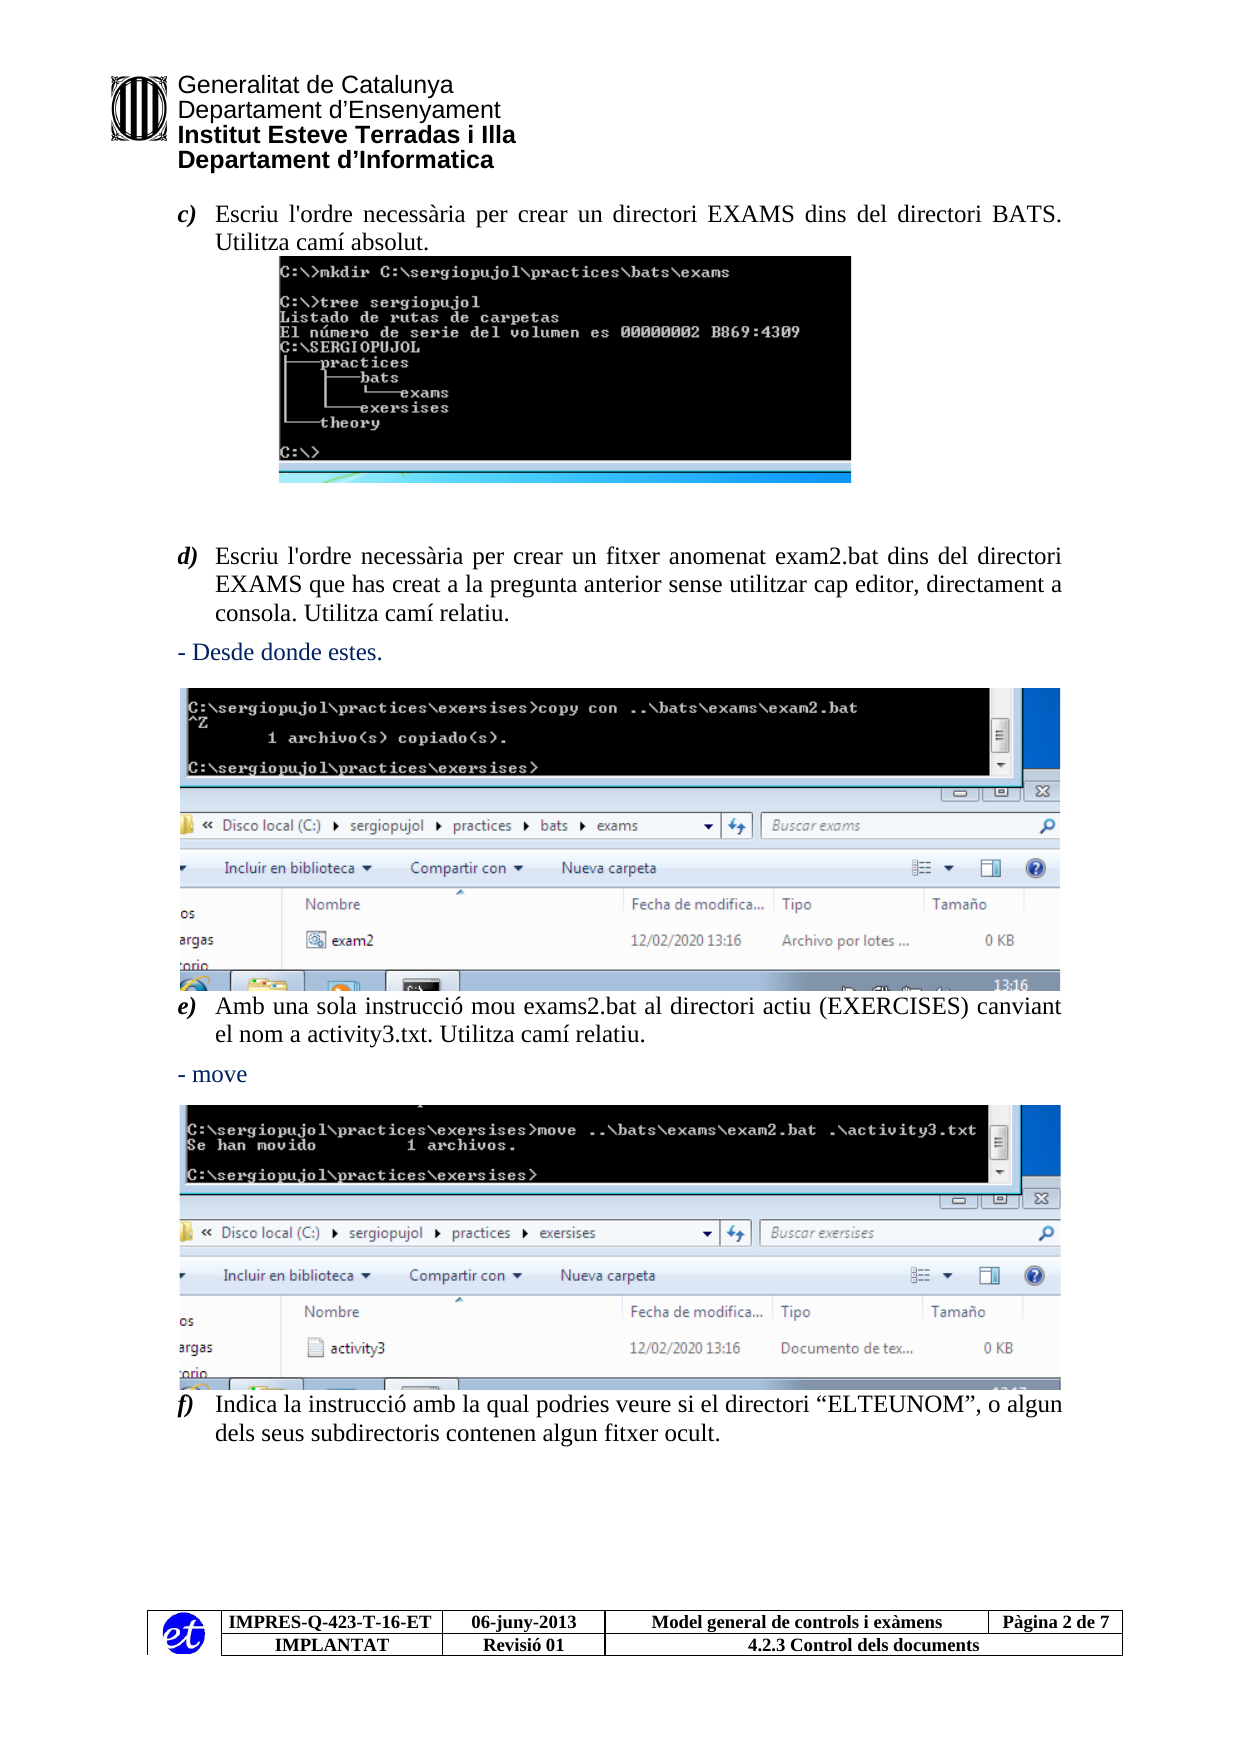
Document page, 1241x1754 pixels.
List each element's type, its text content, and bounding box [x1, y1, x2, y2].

picture [162, 1611, 206, 1654]
list Amb una sola instrucció mou exams2.bat al directori actiu (EXERCISES) canviant el nom a activity3.txt. Utilitza camí relatiu. [177, 677, 1063, 1048]
list Escriu l'ordre necessària per crear un fitxer anomenat exam2.bat dins del directori EXAMS que has creat a la pregunta anterior sense utilitzar cap editor, directament a consola. Utilitza camí relatiu. [177, 541, 1063, 627]
text - move [177, 1059, 1063, 1087]
picture [111, 76, 167, 141]
list Indica la instrucció amb la qual podries veure si el directori “ELTEUNOM”, o algun dels seus subdirectoris contenen algun fitxer ocult. [177, 1098, 1063, 1447]
picture [278, 256, 852, 483]
text - Desde donde estes. [177, 637, 1063, 666]
list Escriu l'ordre necessària per crear un directori EXAMS dins del directori BATS. Utilitza camí absolut. [177, 199, 1063, 256]
picture [179, 1105, 1061, 1390]
picture [180, 688, 1060, 991]
